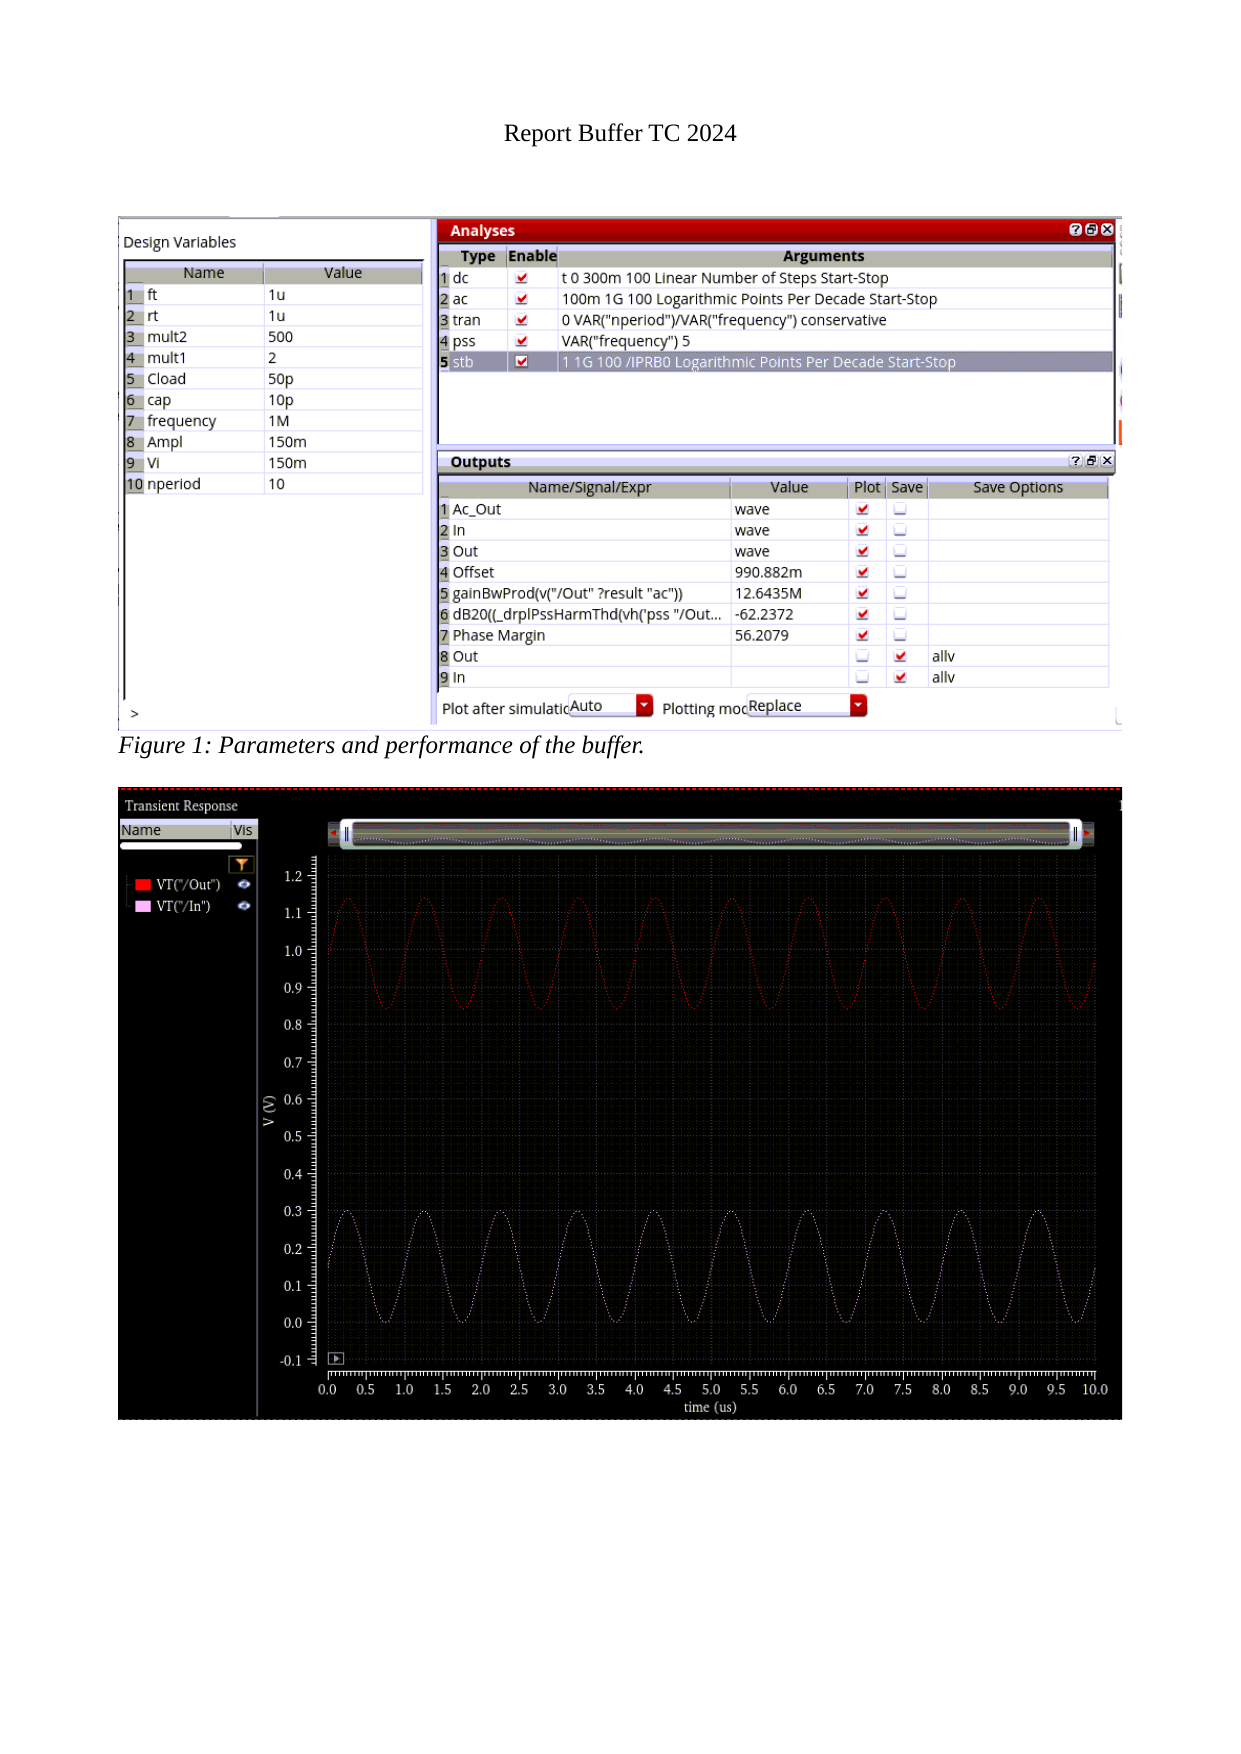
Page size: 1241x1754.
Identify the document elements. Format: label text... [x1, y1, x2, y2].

text Figure 1: Parameters and performance of the buffer. [118, 731, 1122, 759]
picture [118, 216, 1123, 731]
picture [118, 787, 1123, 1420]
text Report Buffer TC 2024 [118, 118, 1122, 147]
